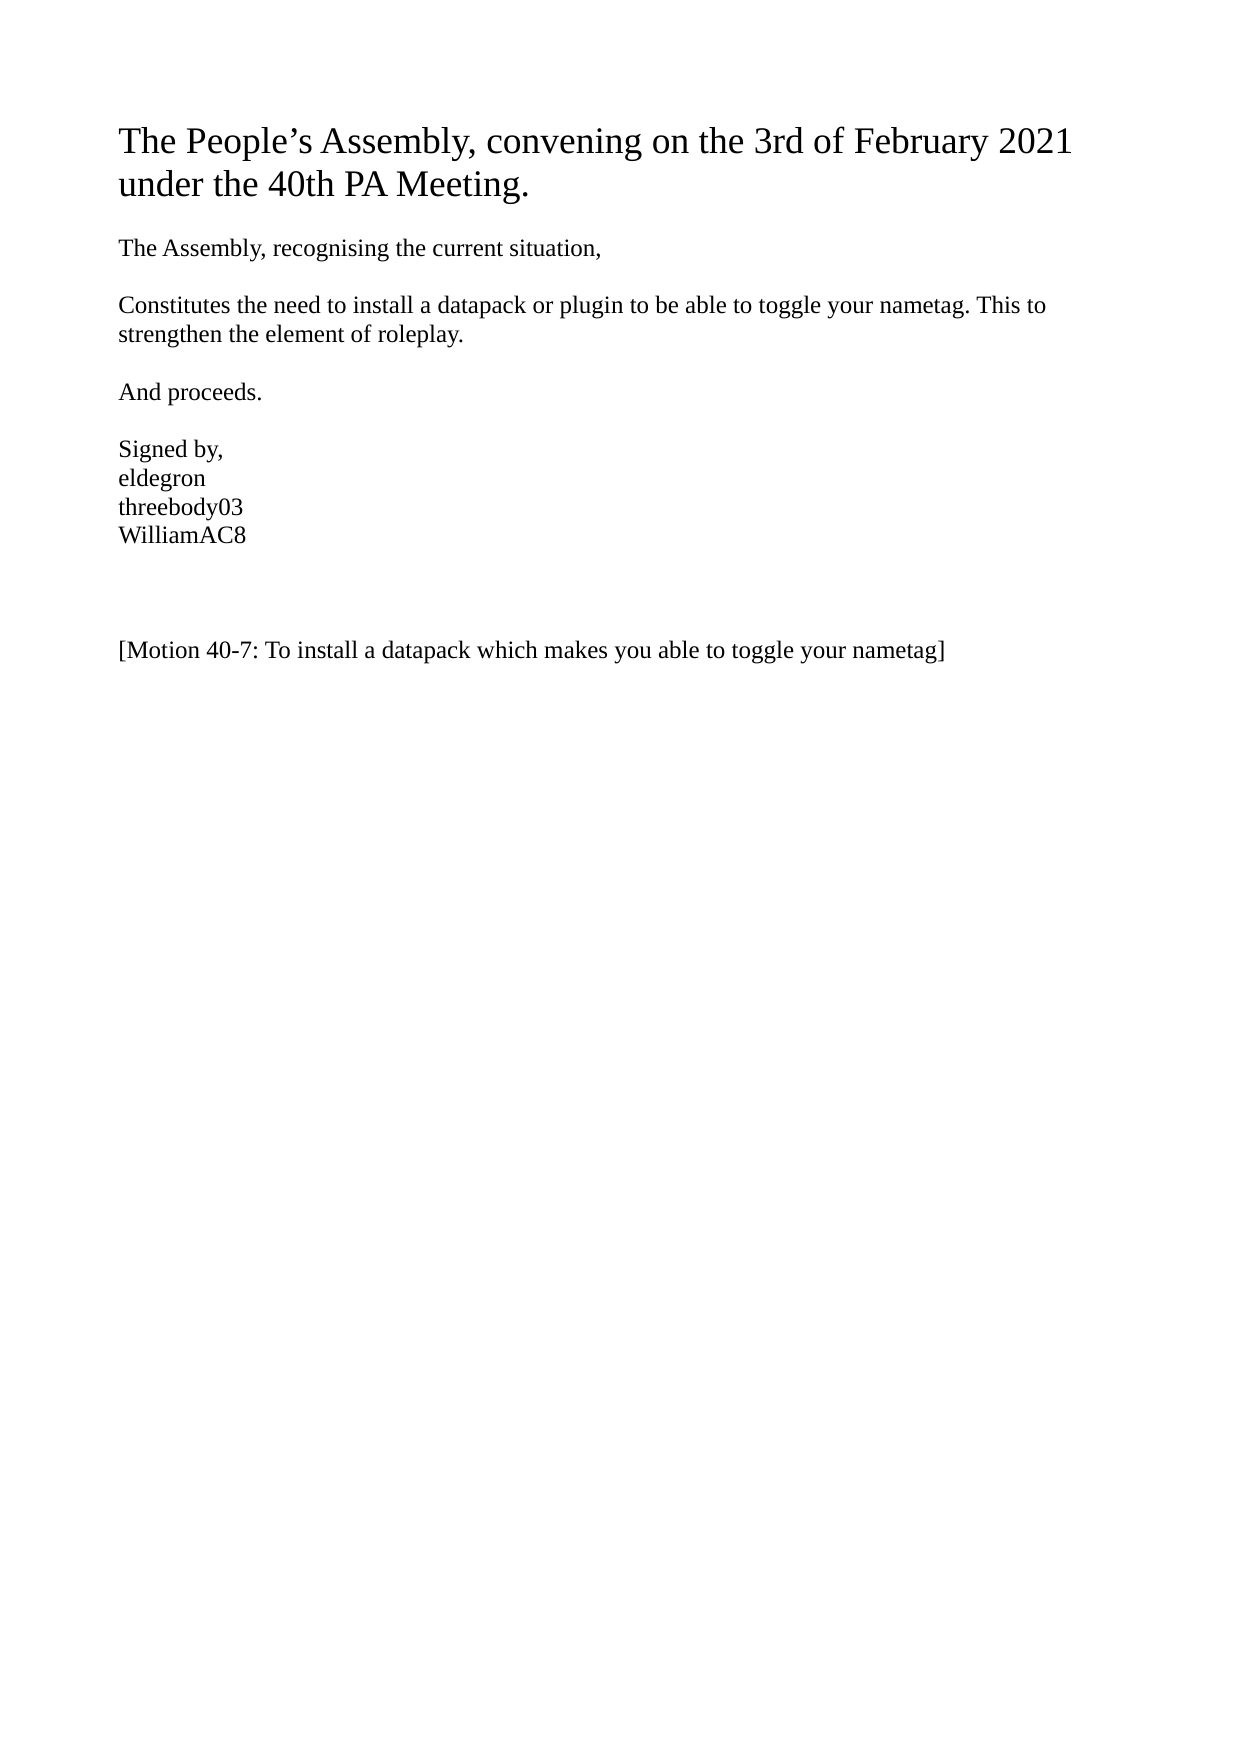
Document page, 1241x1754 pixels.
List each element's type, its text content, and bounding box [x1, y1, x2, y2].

text The People’s Assembly, convening on the 3rd of February 2021 under the 40th PA Meeting. [118, 118, 1122, 204]
text WilliamAC8 [118, 521, 1122, 549]
text Constitutes the need to install a datapack or plugin to be able to toggle your nametag. This to strengthen the element of roleplay. [118, 291, 1122, 348]
text And proceeds. [118, 377, 1122, 406]
text Signed by, [118, 434, 1122, 463]
text [Motion 40-7: To install a datapack which makes you able to toggle your nametag] [118, 636, 1122, 664]
text threebody03 [118, 492, 1122, 521]
text The Assembly, recognising the current situation, [118, 233, 1122, 262]
text eldegron [118, 463, 1122, 492]
